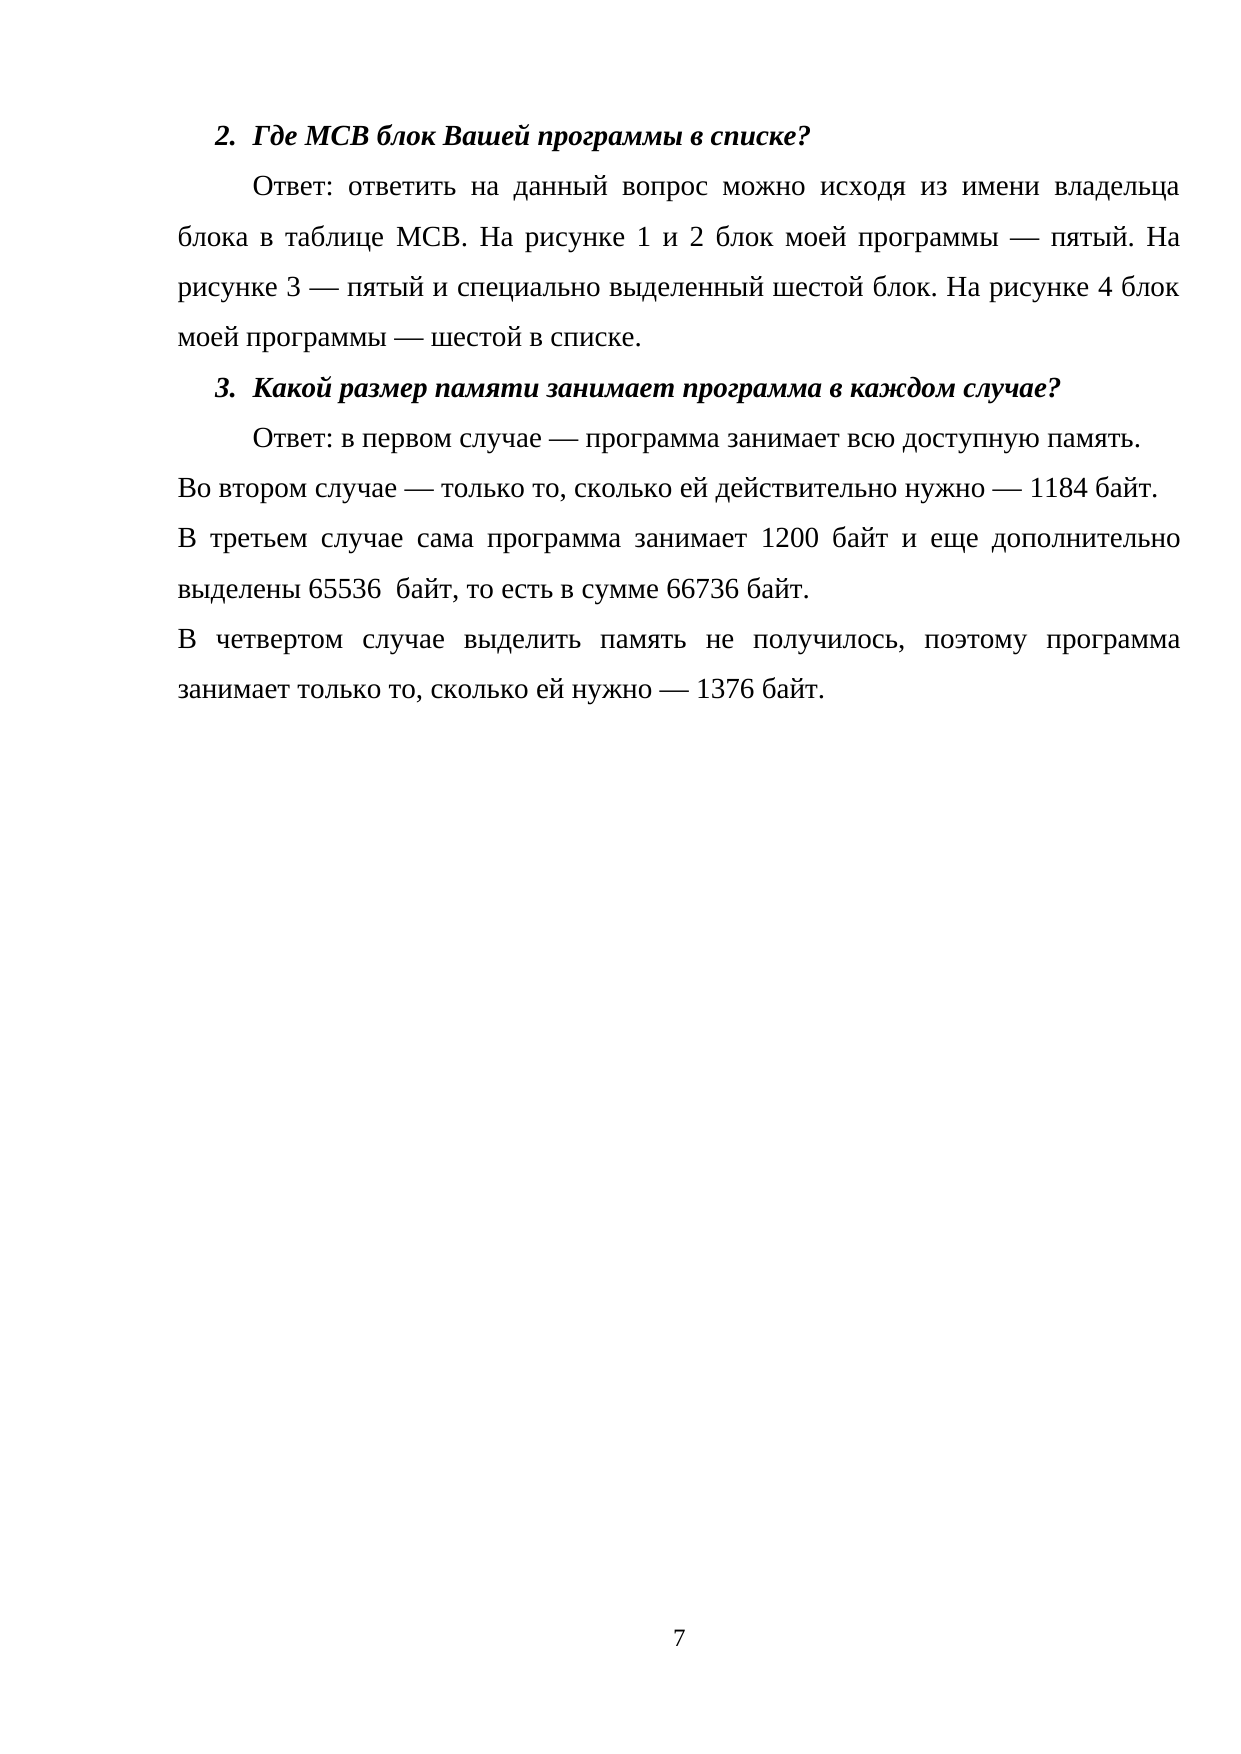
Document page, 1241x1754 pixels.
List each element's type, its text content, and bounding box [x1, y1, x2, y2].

text Ответ: в первом случае — программа занимает всю доступную память. [177, 420, 1181, 453]
text В третьем случае сама программа занимает 1200 байт и еще дополнительно выделены 65536 байт, то есть в сумме 66736 байт. [177, 521, 1181, 604]
text Ответ: ответить на данный вопрос можно исходя из имени владельца блока в таблице MCB. На рисунке 1 и 2 блок моей программы — пятый. На рисунке 3 — пятый и специально выделенный шестой блок. На рисунке 4 блок моей программы — шестой в списке. [177, 168, 1181, 353]
list Где МСВ блок Вашей программы в списке? [215, 118, 1181, 152]
text В четвертом случае выделить память не получилось, поэтому программа занимает только то, сколько ей нужно — 1376 байт. [177, 621, 1181, 705]
text Во втором случае — только то, сколько ей действительно нужно — 1184 байт. [177, 470, 1181, 504]
list Какой размер памяти занимает программа в каждом случае? [215, 370, 1181, 403]
